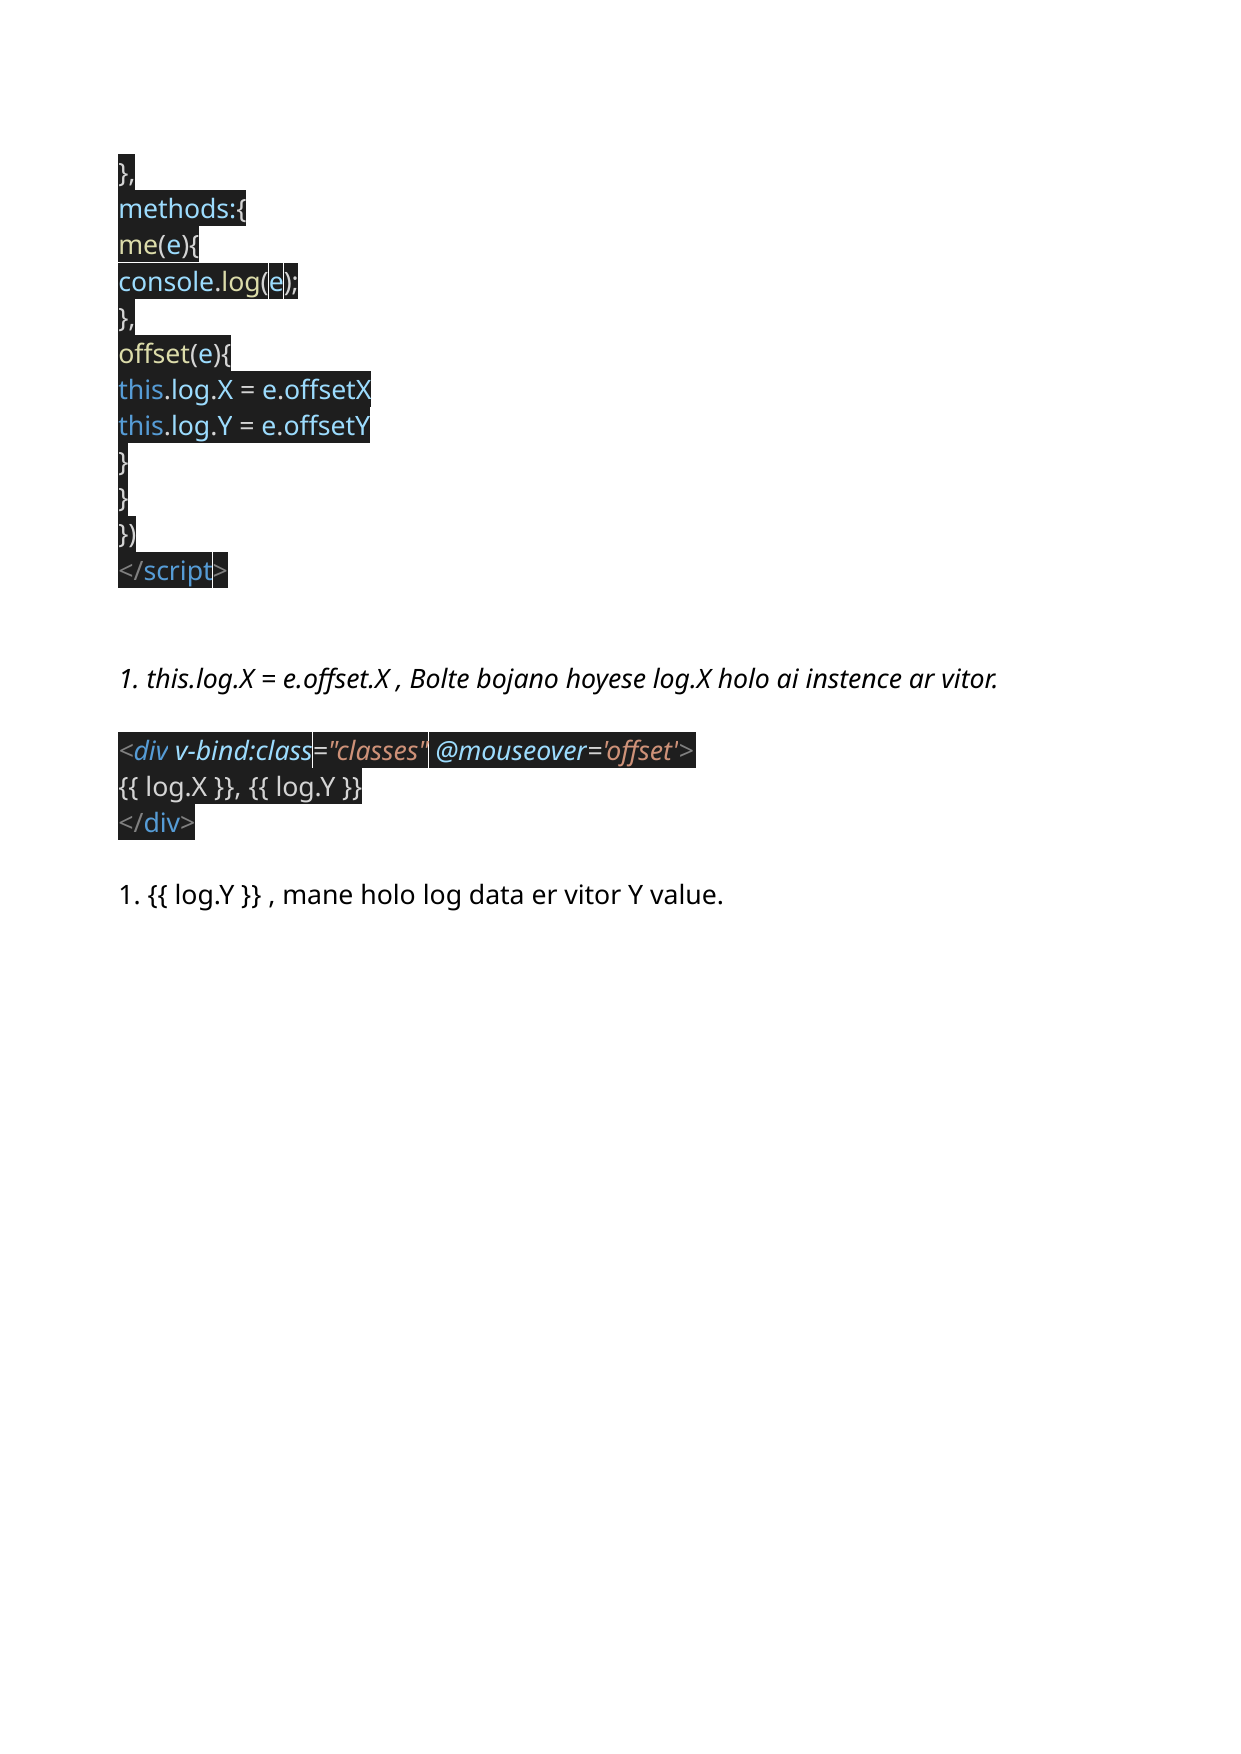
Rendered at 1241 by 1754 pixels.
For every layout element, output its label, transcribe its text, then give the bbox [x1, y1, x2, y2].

text offset(e){ [118, 335, 1122, 371]
text </div> [118, 804, 1122, 840]
text } [118, 443, 1122, 479]
text 1. this.log.X = e.offset.X , Bolte bojano hoyese log.X holo ai instence ar vitor. [118, 660, 1122, 696]
text 1. {{ log.Y }} , mane holo log data er vitor Y value. [118, 876, 1122, 912]
text {{ log.X }}, {{ log.Y }} [118, 768, 1122, 804]
text this.log.Y = e.offsetY [118, 407, 1122, 443]
text </script> [118, 552, 1122, 588]
text }) [118, 516, 1122, 552]
text methods:{ [118, 190, 1122, 226]
text } [118, 479, 1122, 516]
text console.log(e); [118, 262, 1122, 299]
text this.log.X = e.offsetX [118, 371, 1122, 407]
text me(e){ [118, 226, 1122, 262]
text }, [118, 154, 1122, 190]
text <div v-bind:class="classes" @mouseover='offset'> [118, 732, 1122, 768]
text }, [118, 299, 1122, 335]
